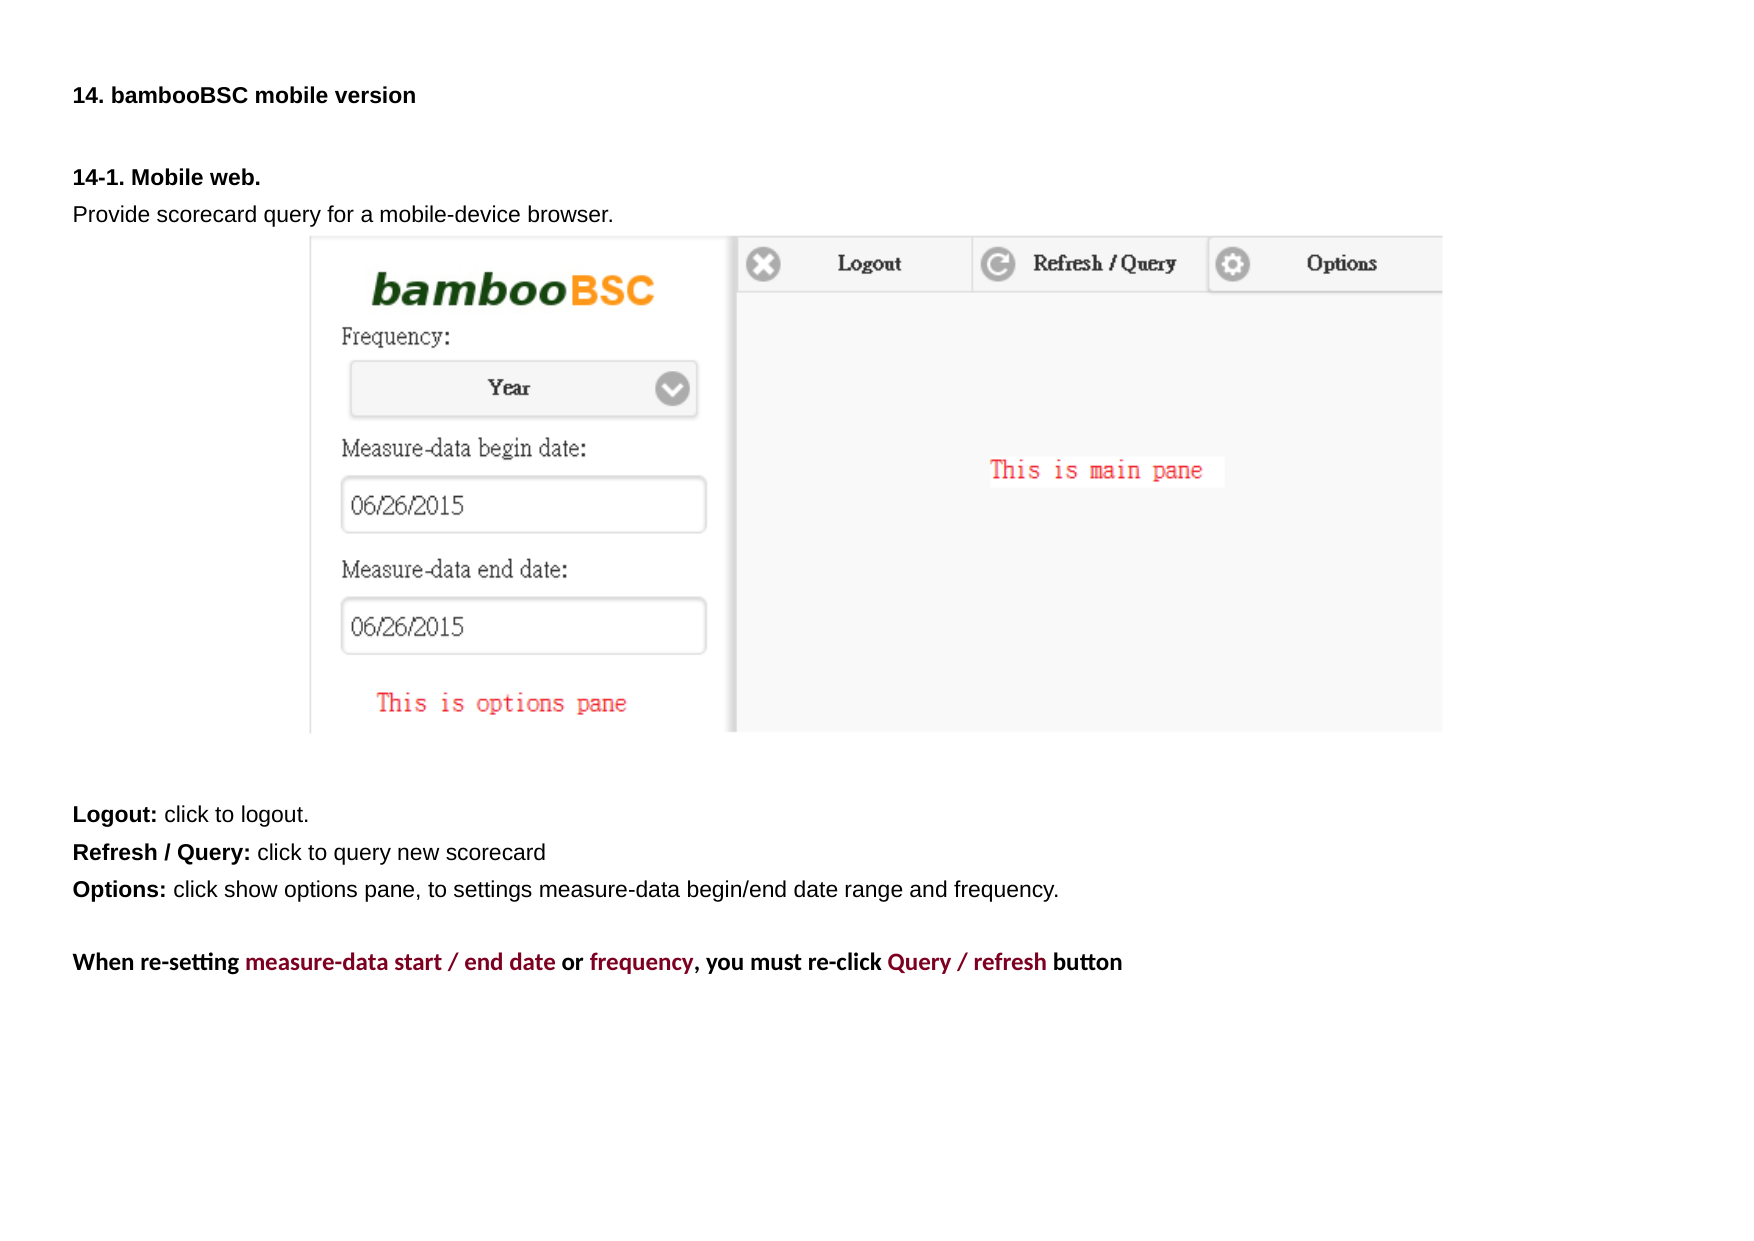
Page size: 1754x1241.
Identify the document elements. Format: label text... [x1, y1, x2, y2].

text Logout: click to logout. [72, 796, 1679, 833]
text Options: click show options pane, to settings measure-data begin/end date range and frequency. [72, 871, 1679, 908]
text Provide scorecard query for a mobile-device browser. [72, 196, 1679, 233]
text 14-1. Mobile web. [72, 158, 1679, 196]
subtitle 14. bambooBSC mobile version [72, 76, 1679, 114]
text Refresh / Query: click to query new scorecard [72, 833, 1679, 871]
text When re-setting measure-data start / end date or frequency, you must re-click Query / refresh button [72, 946, 1679, 983]
